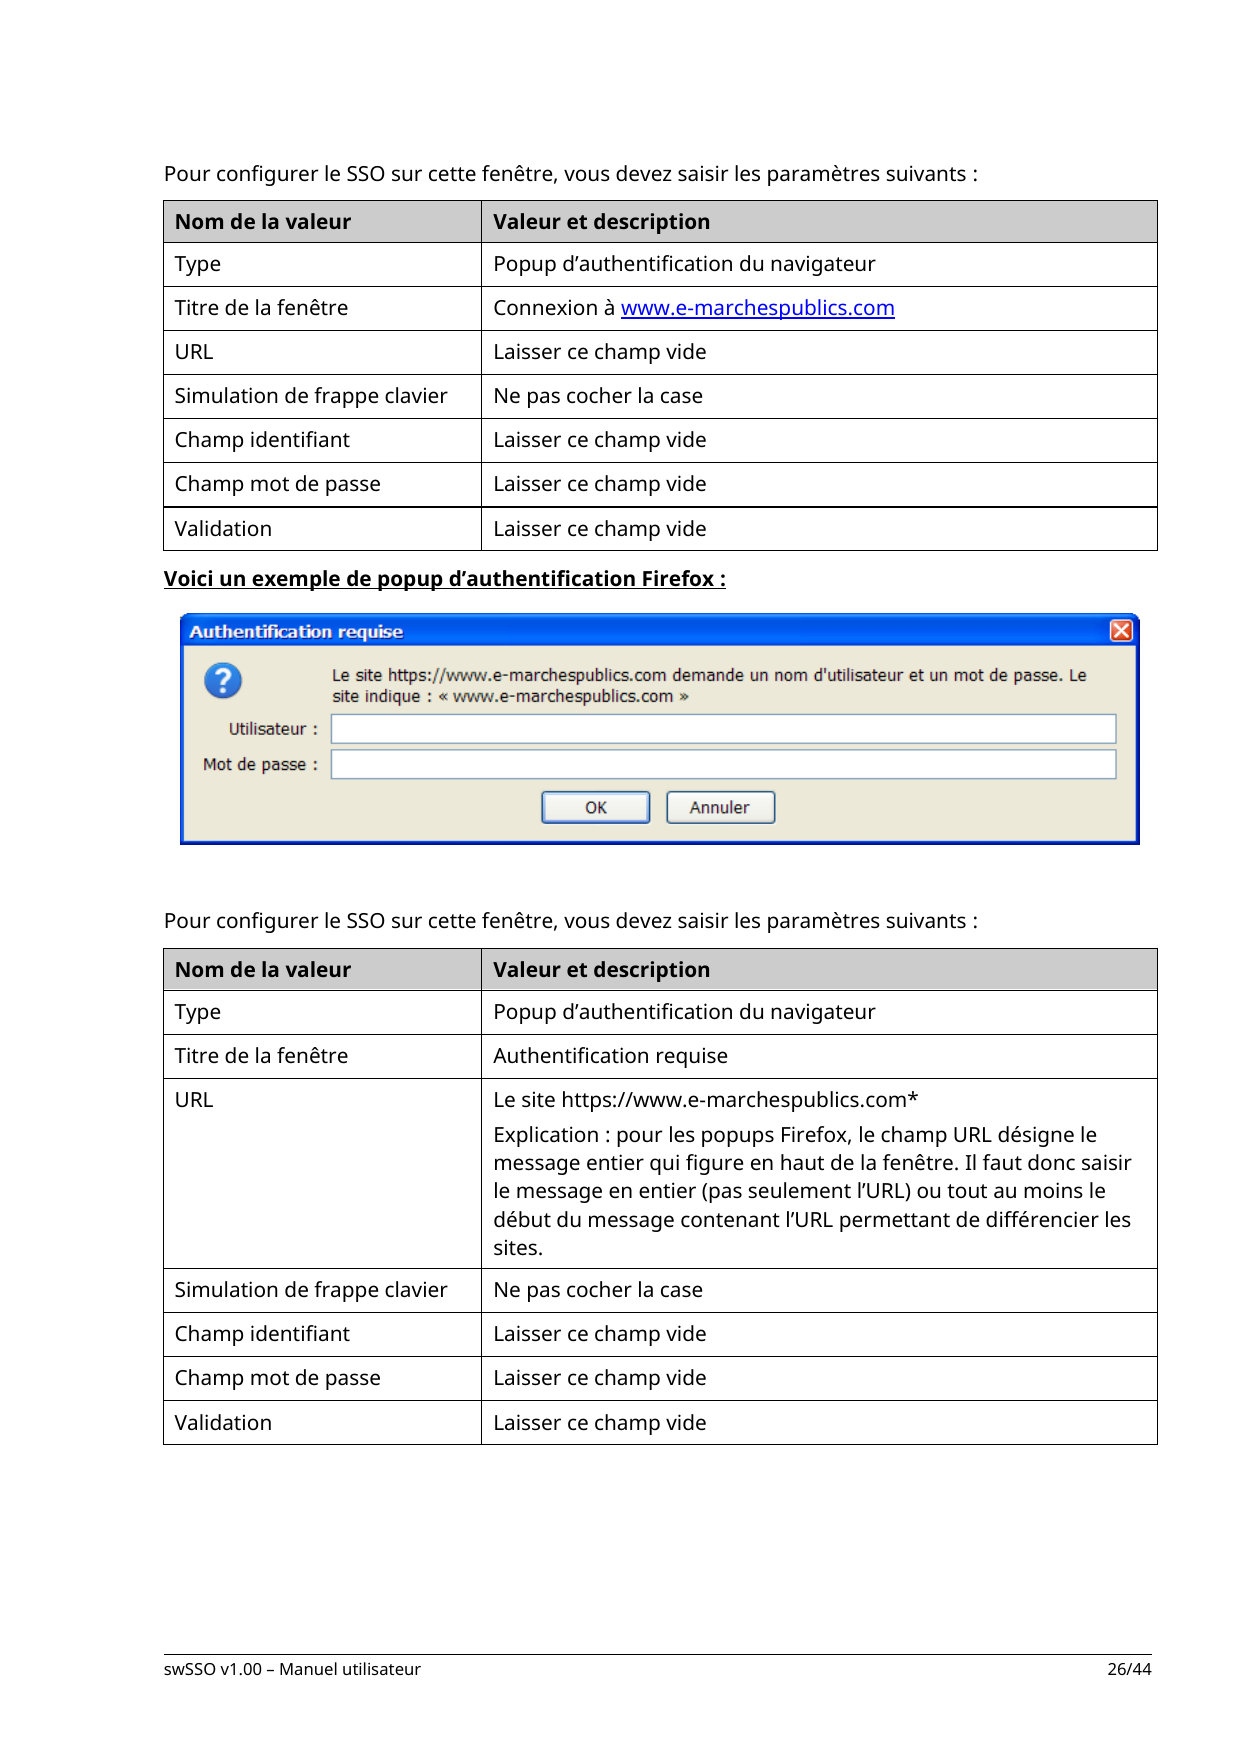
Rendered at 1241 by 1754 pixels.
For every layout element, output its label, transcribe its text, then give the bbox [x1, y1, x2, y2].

table_cell Laisser ce champ vide [482, 1357, 1157, 1400]
table_cell URL [164, 331, 481, 374]
table_cell Champ identifiant [164, 1313, 481, 1356]
table_cell Laisser ce champ vide [482, 1313, 1157, 1356]
table_cell Laisser ce champ vide [482, 508, 1157, 550]
table_cell Champ identifiant [164, 419, 481, 462]
table_cell Titre de la fenêtre [164, 287, 481, 330]
table_cell Champ mot de passe [164, 1357, 481, 1400]
text Pour configurer le SSO sur cette fenêtre, vous devez saisir les paramètres suivants : [164, 159, 1152, 187]
table_cell Type [164, 991, 481, 1034]
table_cell Popup d’authentification du navigateur [482, 991, 1157, 1034]
table_cell Laisser ce champ vide [482, 419, 1157, 462]
table_cell Popup d’authentification du navigateur [482, 243, 1157, 286]
table_cell URL [164, 1079, 481, 1268]
table_header Nom de la valeur [164, 201, 481, 242]
table_cell Champ mot de passe [164, 463, 481, 506]
table_cell Simulation de frappe clavier [164, 375, 481, 418]
table_cell Authentification requise [482, 1035, 1157, 1078]
table_cell Laisser ce champ vide [482, 331, 1157, 374]
table_cell Titre de la fenêtre [164, 1035, 481, 1078]
table_header Valeur et description [482, 201, 1157, 242]
text Voici un exemple de popup d’authentification Firefox : [164, 564, 1152, 592]
table_cell Simulation de frappe clavier [164, 1269, 481, 1312]
table_cell Connexion à www.e-marchespublics.com [482, 287, 1157, 330]
table_cell Validation [164, 1401, 481, 1444]
table_cell Laisser ce champ vide [482, 1401, 1157, 1444]
text Pour configurer le SSO sur cette fenêtre, vous devez saisir les paramètres suivants : [164, 907, 1152, 935]
table_cell Ne pas cocher la case [482, 375, 1157, 418]
table_cell Ne pas cocher la case [482, 1269, 1157, 1312]
table_header Valeur et description [482, 949, 1157, 989]
table_cell Type [164, 243, 481, 286]
table_cell Laisser ce champ vide [482, 463, 1157, 506]
table_header Nom de la valeur [164, 949, 481, 989]
table_cell Validation [164, 508, 481, 550]
table_cell Le site https://www.e-marchespublics.com* Explication : pour les popups Firefox, le champ URL désigne le message entier qui figure en haut de la fenêtre. Il faut donc saisir le message en entier (pas seulement l’URL) ou tout au moins le début du message contenant l’URL permettant de différencier les sites. [482, 1079, 1157, 1268]
picture [180, 613, 1140, 845]
